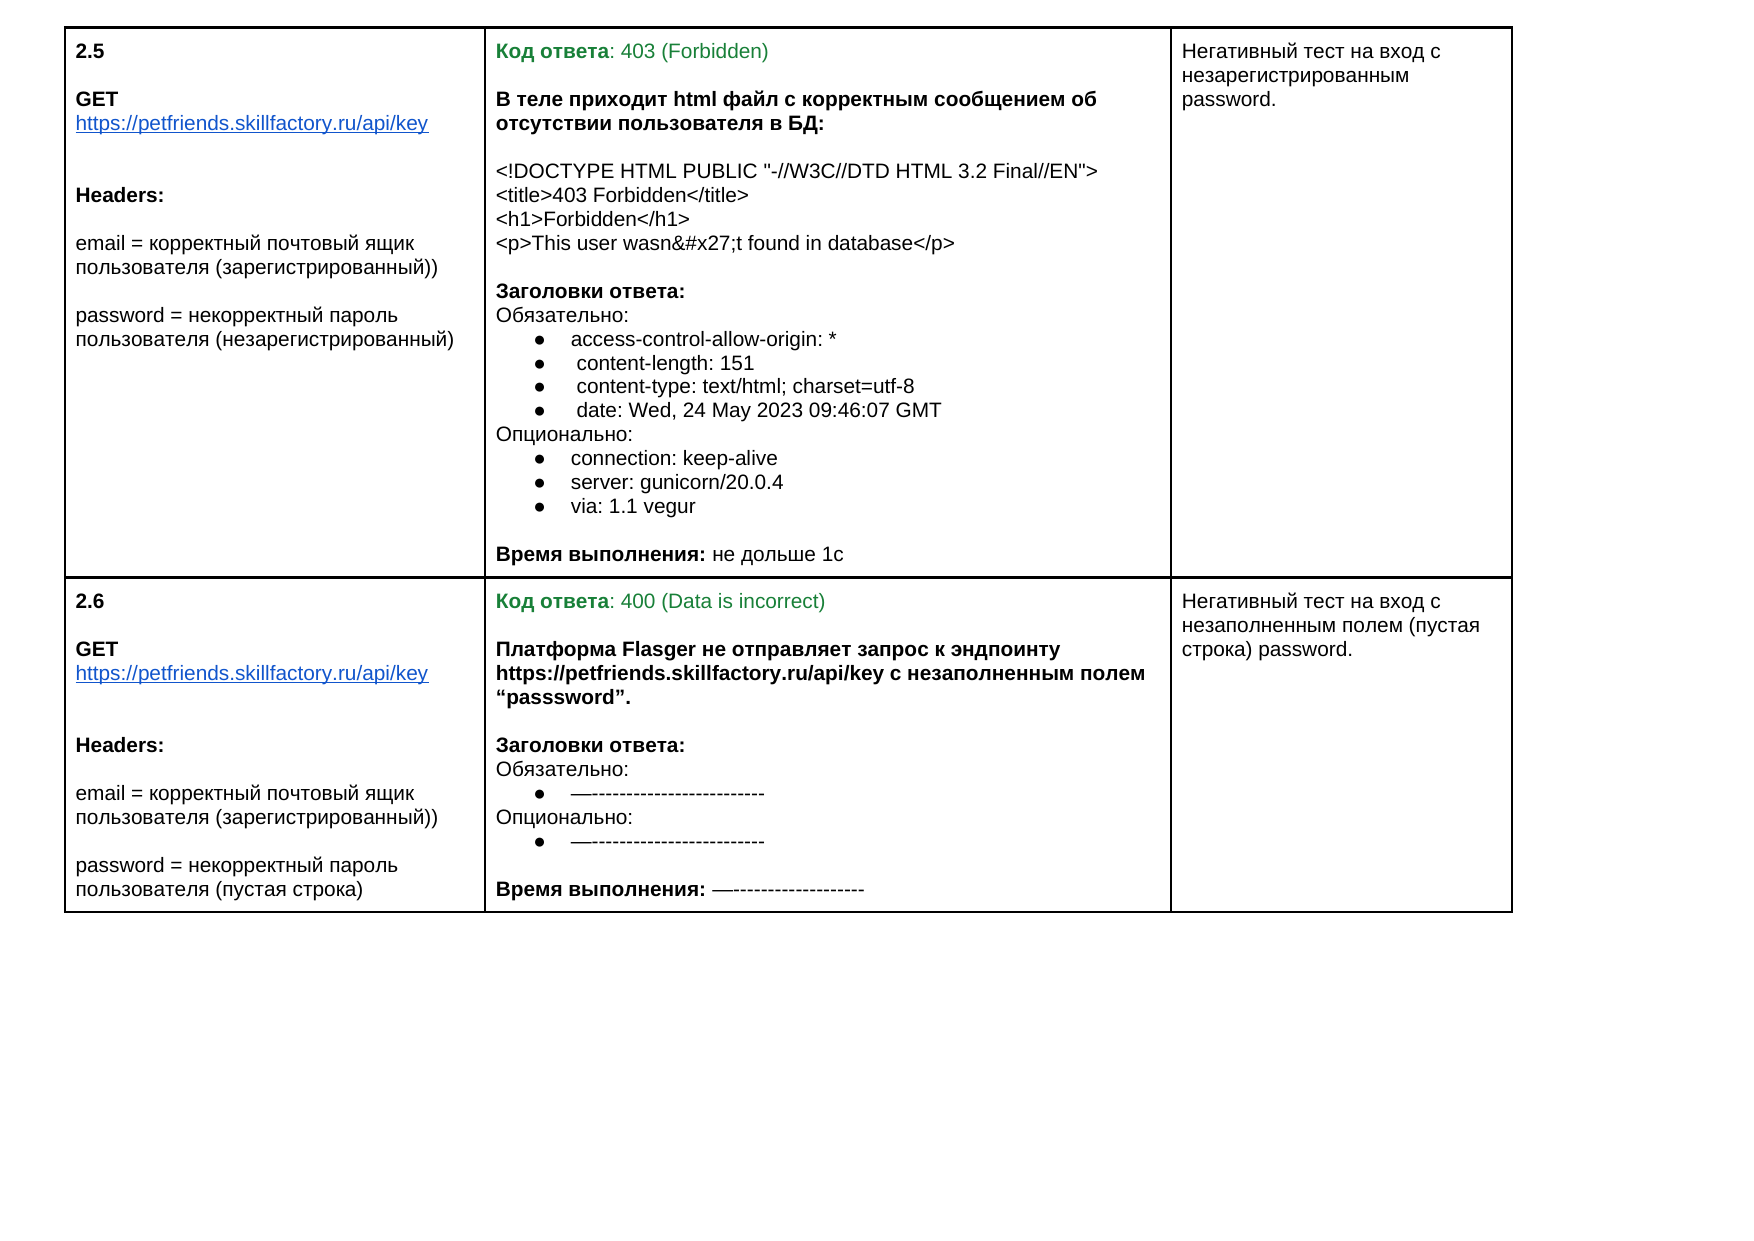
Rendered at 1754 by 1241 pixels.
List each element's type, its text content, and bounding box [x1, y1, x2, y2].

table_cell Код ответа: 400 (Data is incorrect) Платформа Flasger не отправляет запрос к эндпоинту https://petfriends.skillfactory.ru/api/key с незаполненным полем “passsword”. Заголовки ответа: Обязательно: —------------------------- Опционально: —------------------------- Время выполнения: —------------------- [486, 579, 1170, 911]
table_cell Негативный тест на вход с незарегистрированным password. [1172, 29, 1511, 576]
table_cell 2.6 GET https://petfriends.skillfactory.ru/api/key Headers: email = корректный почтовый ящик пользователя (зарегистрированный)) password = некорректный пароль пользователя (пустая строка) [66, 579, 484, 911]
table_cell Код ответа: 403 (Forbidden) В теле приходит html файл с корректным сообщением об отсутствии пользователя в БД: <!DOCTYPE HTML PUBLIC "-//W3C//DTD HTML 3.2 Final//EN"> <title>403 Forbidden</title> <h1>Forbidden</h1> <p>This user wasn&#x27;t found in database</p> Заголовки ответа: Обязательно: access-control-allow-origin: * content-length: 151 content-type: text/html; charset=utf-8 date: Wed, 24 May 2023 09:46:07 GMT Опционально: connection: keep-alive server: gunicorn/20.0.4 via: 1.1 vegur Время выполнения: не дольше 1с [486, 29, 1170, 576]
table_cell Негативный тест на вход с незаполненным полем (пустая строка) password. [1172, 579, 1511, 911]
table_cell 2.5 GET https://petfriends.skillfactory.ru/api/key Headers: email = корректный почтовый ящик пользователя (зарегистрированный)) password = некорректный пароль пользователя (незарегистрированный) [66, 29, 484, 576]
